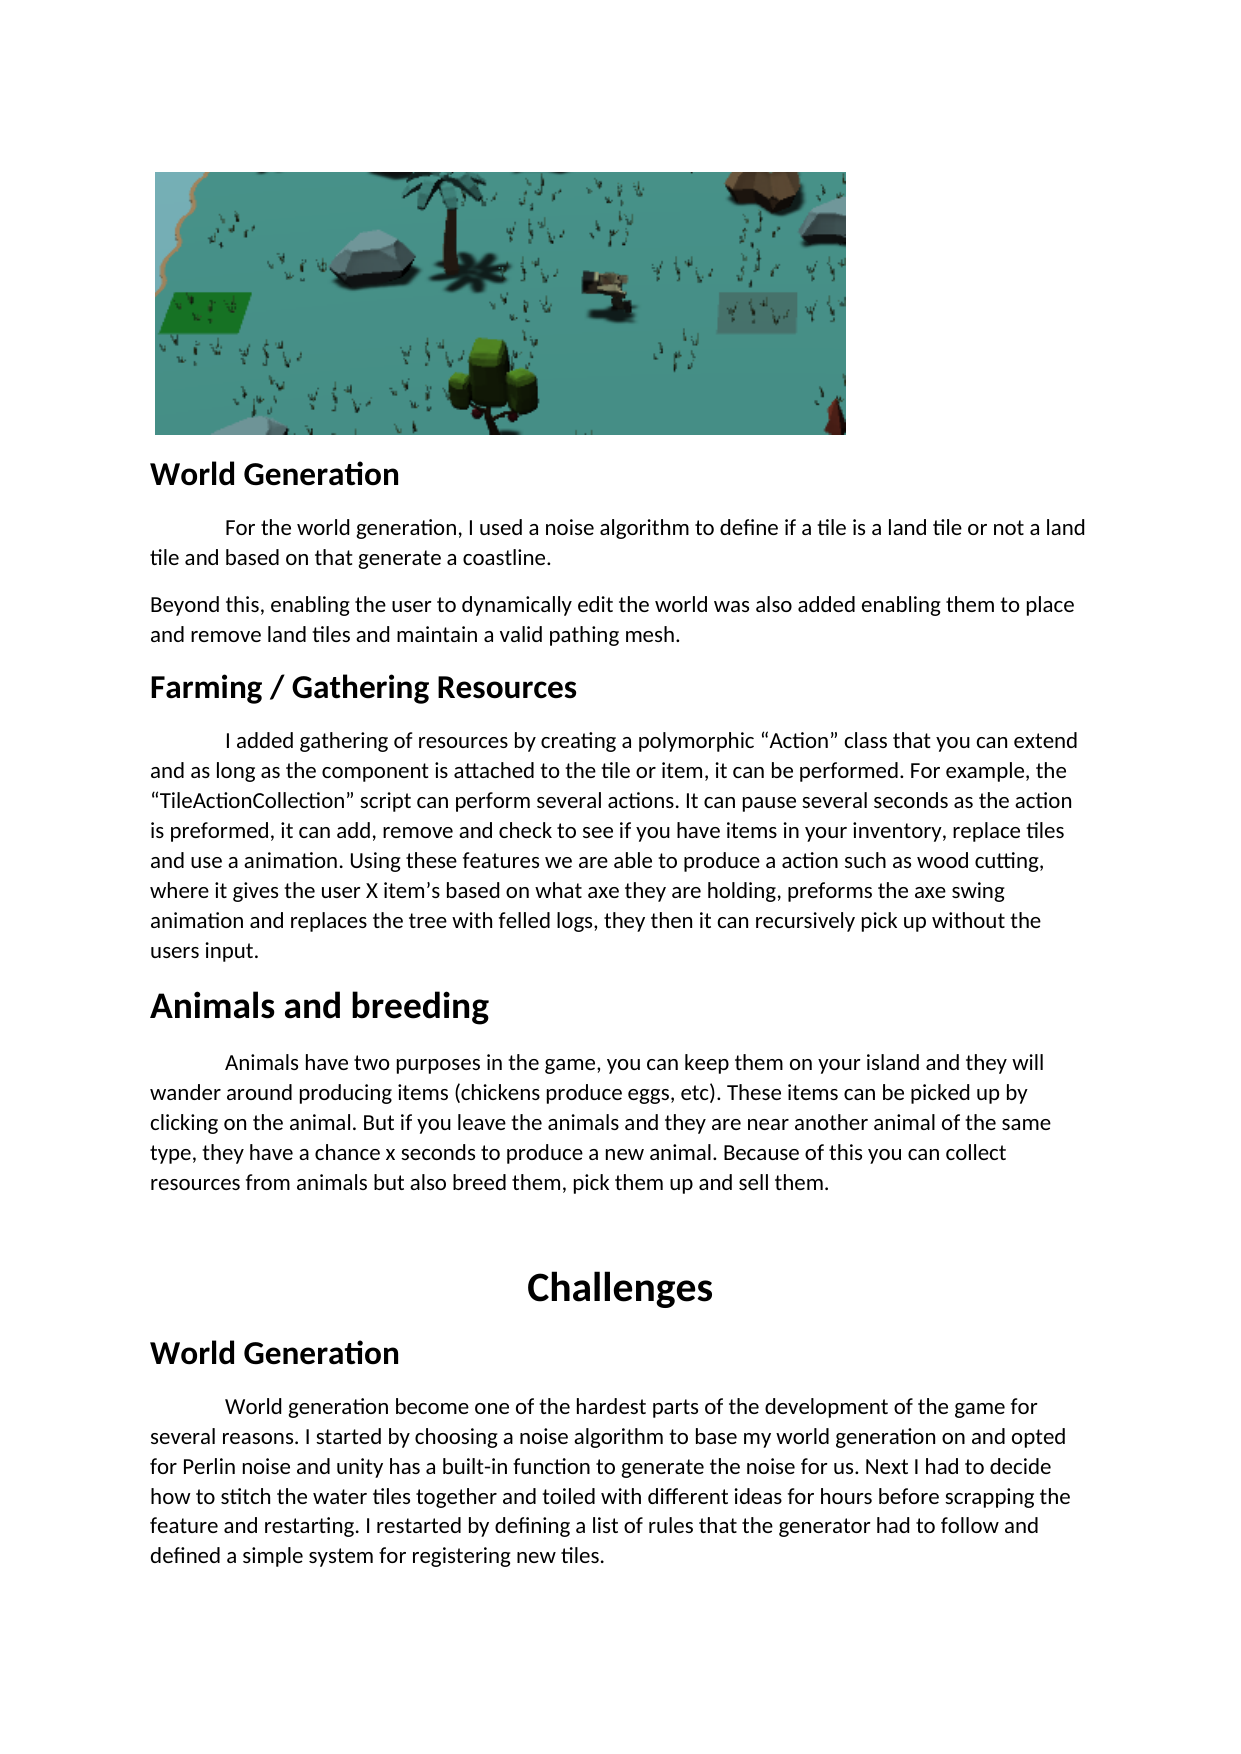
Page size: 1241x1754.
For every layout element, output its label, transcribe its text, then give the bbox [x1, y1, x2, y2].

text World Generation [150, 453, 1090, 494]
text Animals have two purposes in the game, you can keep them on your island and they will wander around producing items (chickens produce eggs, etc). These items can be picked up by clicking on the animal. But if you leave the animals and they are near another animal of the same type, they have a chance x seconds to produce a new animal. Because of this you can collect resources from animals but also breed them, pick them up and sell them. [150, 1048, 1090, 1196]
text Farming / Gathering Resources [150, 666, 1090, 707]
text Animals and breeding [150, 982, 1090, 1028]
text Challenges [150, 1261, 1090, 1312]
text Beyond this, enabling the user to dynamically edit the world was also added enabling them to place and remove land tiles and maintain a valid pathing mesh. [150, 590, 1090, 648]
text World Generation [150, 1332, 1090, 1373]
text For the world generation, I used a noise algorithm to define if a tile is a land tile or not a land tile and based on that generate a coastline. [150, 513, 1090, 571]
text World generation become one of the hardest parts of the development of the game for several reasons. I started by choosing a noise algorithm to base my world generation on and opted for Perlin noise and unity has a built-in function to generate the noise for us. Next I had to decide how to stitch the water tiles together and toiled with different ideas for hours before scrapping the feature and restarting. I restarted by defining a list of rules that the generator had to follow and defined a simple system for registering new tiles. [150, 1392, 1090, 1569]
text I added gathering of resources by creating a polymorphic “Action” class that you can extend and as long as the component is attached to the tile or item, it can be performed. For example, the “TileActionCollection” script can perform several actions. It can pause several seconds as the action is preformed, it can add, remove and check to see if you have items in your inventory, replace tiles and use a animation. Using these features we are able to produce a action such as wood cutting, where it gives the user X item’s based on what axe they are holding, preforms the axe swing animation and replaces the tree with felled logs, they then it can recursively pick up without the users input. [150, 727, 1090, 964]
